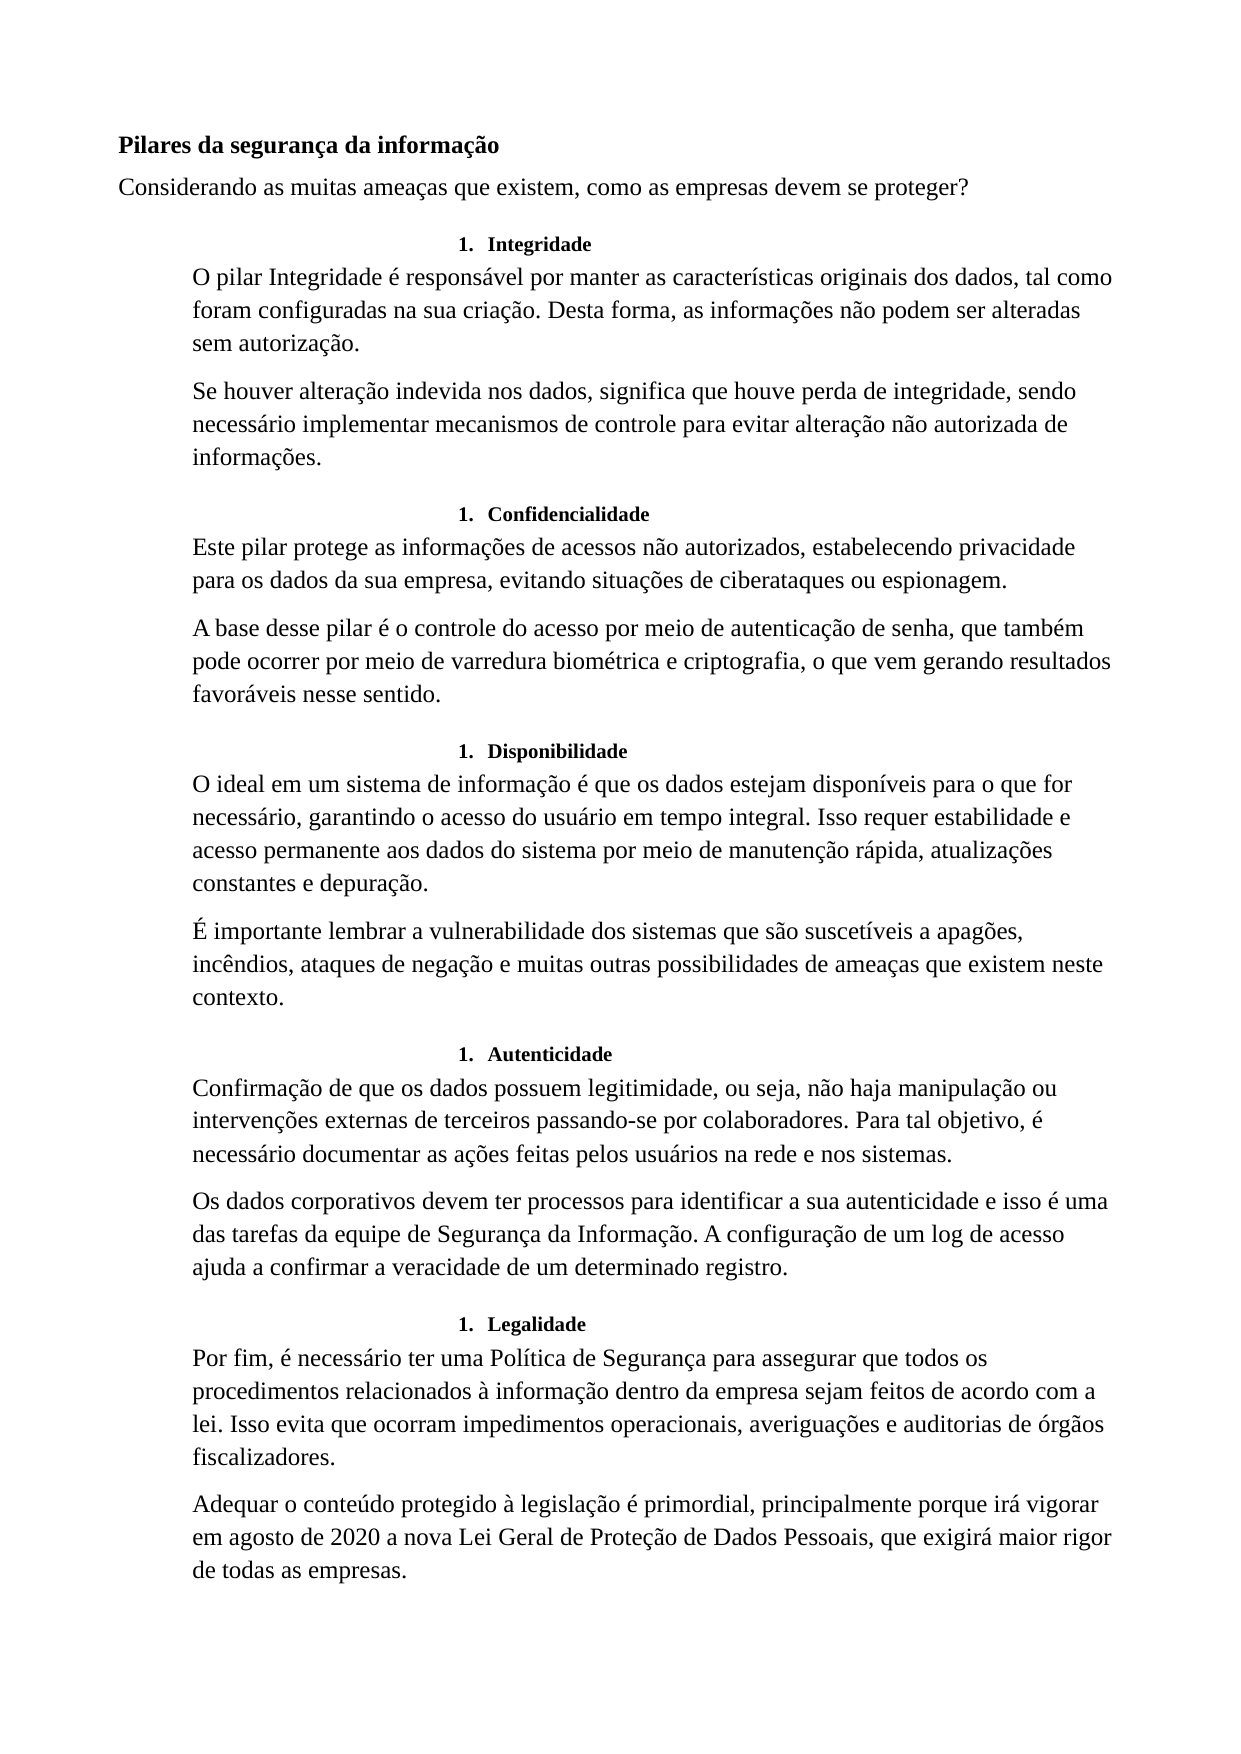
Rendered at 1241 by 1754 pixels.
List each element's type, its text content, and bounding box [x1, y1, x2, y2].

list Por fim, é necessário ter uma Política de Segurança para assegurar que todos os procedimentos relacionados à informação dentro da empresa sejam feitos de acordo com a lei. Isso evita que ocorram impedimentos operacionais, averiguações e auditorias de órgãos fiscalizadores. [162, 1343, 1122, 1471]
list É importante lembrar a vulnerabilidade dos sistemas que são suscetíveis a apagões, incêndios, ataques de negação e muitas outras possibilidades de ameaças que existem neste contexto. [162, 916, 1122, 1011]
subtitle Disponibilidade [458, 739, 1122, 763]
list Se houver alteração indevida nos dados, significa que houve perda de integridade, sendo necessário implementar mecanismos de controle para evitar alteração não autorizada de informações. [162, 376, 1122, 471]
list O ideal em um sistema de informação é que os dados estejam disponíveis para o que for necessário, garantindo o acesso do usuário em tempo integral. Isso requer estabilidade e acesso permanente aos dados do sistema por meio de manutenção rápida, atualizações constantes e depuração. [162, 769, 1122, 897]
list Adequar o conteúdo protegido à legislação é primordial, principalmente porque irá vigorar em agosto de 2020 a nova Lei Geral de Proteção de Dados Pessoais, que exigirá maior rigor de todas as empresas. [162, 1489, 1122, 1584]
list A base desse pilar é o controle do acesso por meio de autenticação de senha, que também pode ocorrer por meio de varredura biométrica e criptografia, o que vem gerando resultados favoráveis ​​nesse sentido. [162, 613, 1122, 708]
list Este pilar protege as informações de acessos não autorizados, estabelecendo privacidade para os dados da sua empresa, evitando situações de ciberataques ou espionagem. [162, 532, 1122, 594]
subtitle Confidencialidade [458, 502, 1122, 526]
subtitle Autenticidade [458, 1042, 1122, 1066]
list O pilar Integridade é responsável por manter as características originais dos dados, tal como foram configuradas na sua criação. Desta forma, as informações não podem ser alteradas sem autorização. [162, 262, 1122, 357]
subtitle Legalidade [458, 1312, 1122, 1336]
list Confirmação de que os dados possuem legitimidade, ou seja, não haja manipulação ou intervenções externas de terceiros passando-se por colaboradores. Para tal objetivo, é necessário documentar as ações feitas pelos usuários na rede e nos sistemas. [162, 1073, 1122, 1167]
list Os dados corporativos devem ter processos para identificar a sua autenticidade e isso é uma das tarefas da equipe de Segurança da Informação. A configuração de um log de acesso ajuda a confirmar a veracidade de um determinado registro. [162, 1186, 1122, 1281]
subtitle Pilares da segurança da informação [118, 131, 1122, 159]
subtitle Integridade [458, 232, 1122, 256]
text Considerando as muitas ameaças que existem, como as empresas devem se proteger? [118, 172, 1122, 201]
